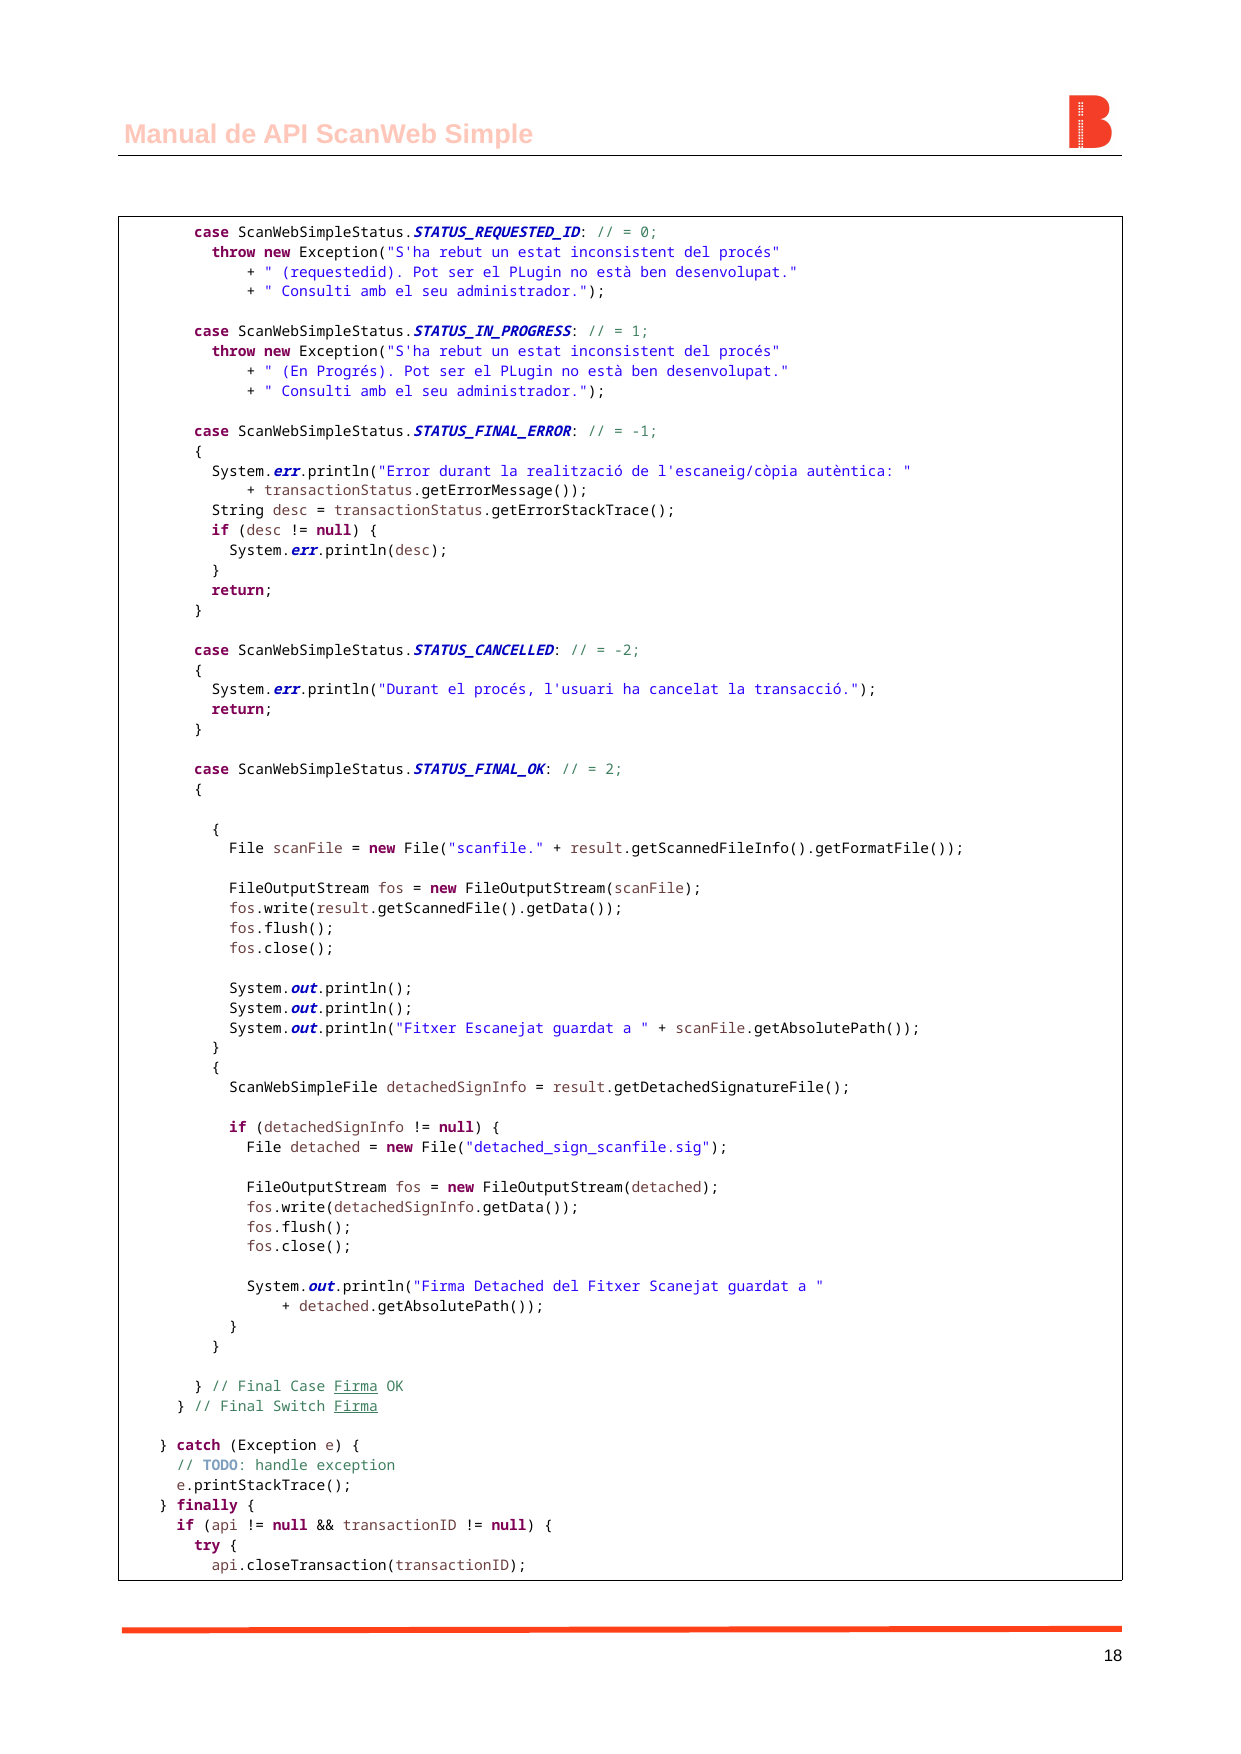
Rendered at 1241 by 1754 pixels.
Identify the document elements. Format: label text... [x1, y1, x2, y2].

picture [1063, 94, 1117, 150]
table_header case ScanWebSimpleStatus.STATUS_REQUESTED_ID: // = 0; throw new Exception("S'ha rebut un estat inconsistent del procés" + " (requestedid). Pot ser el PLugin no està ben desenvolupat." + " Consulti amb el seu administrador."); case ScanWebSimpleStatus.STATUS_IN_PROGRESS: // = 1; throw new Exception("S'ha rebut un estat inconsistent del procés" + " (En Progrés). Pot ser el PLugin no està ben desenvolupat." + " Consulti amb el seu administrador."); case ScanWebSimpleStatus.STATUS_FINAL_ERROR: // = -1; { System.err.println("Error durant la realització de l'escaneig/còpia autèntica: " + transactionStatus.getErrorMessage()); String desc = transactionStatus.getErrorStackTrace(); if (desc != null) { System.err.println(desc); } return; } case ScanWebSimpleStatus.STATUS_CANCELLED: // = -2; { System.err.println("Durant el procés, l'usuari ha cancelat la transacció."); return; } case ScanWebSimpleStatus.STATUS_FINAL_OK: // = 2; { { File scanFile = new File("scanfile." + result.getScannedFileInfo().getFormatFile()); FileOutputStream fos = new FileOutputStream(scanFile); fos.write(result.getScannedFile().getData()); fos.flush(); fos.close(); System.out.println(); System.out.println(); System.out.println("Fitxer Escanejat guardat a " + scanFile.getAbsolutePath()); } { ScanWebSimpleFile detachedSignInfo = result.getDetachedSignatureFile(); if (detachedSignInfo != null) { File detached = new File("detached_sign_scanfile.sig"); FileOutputStream fos = new FileOutputStream(detached); fos.write(detachedSignInfo.getData()); fos.flush(); fos.close(); System.out.println("Firma Detached del Fitxer Scanejat guardat a " + detached.getAbsolutePath()); } } } // Final Case Firma OK } // Final Switch Firma } catch (Exception e) { // TODO: handle exception e.printStackTrace(); } finally { if (api != null && transactionID != null) { try { api.closeTransaction(transactionID); [119, 217, 1122, 1580]
